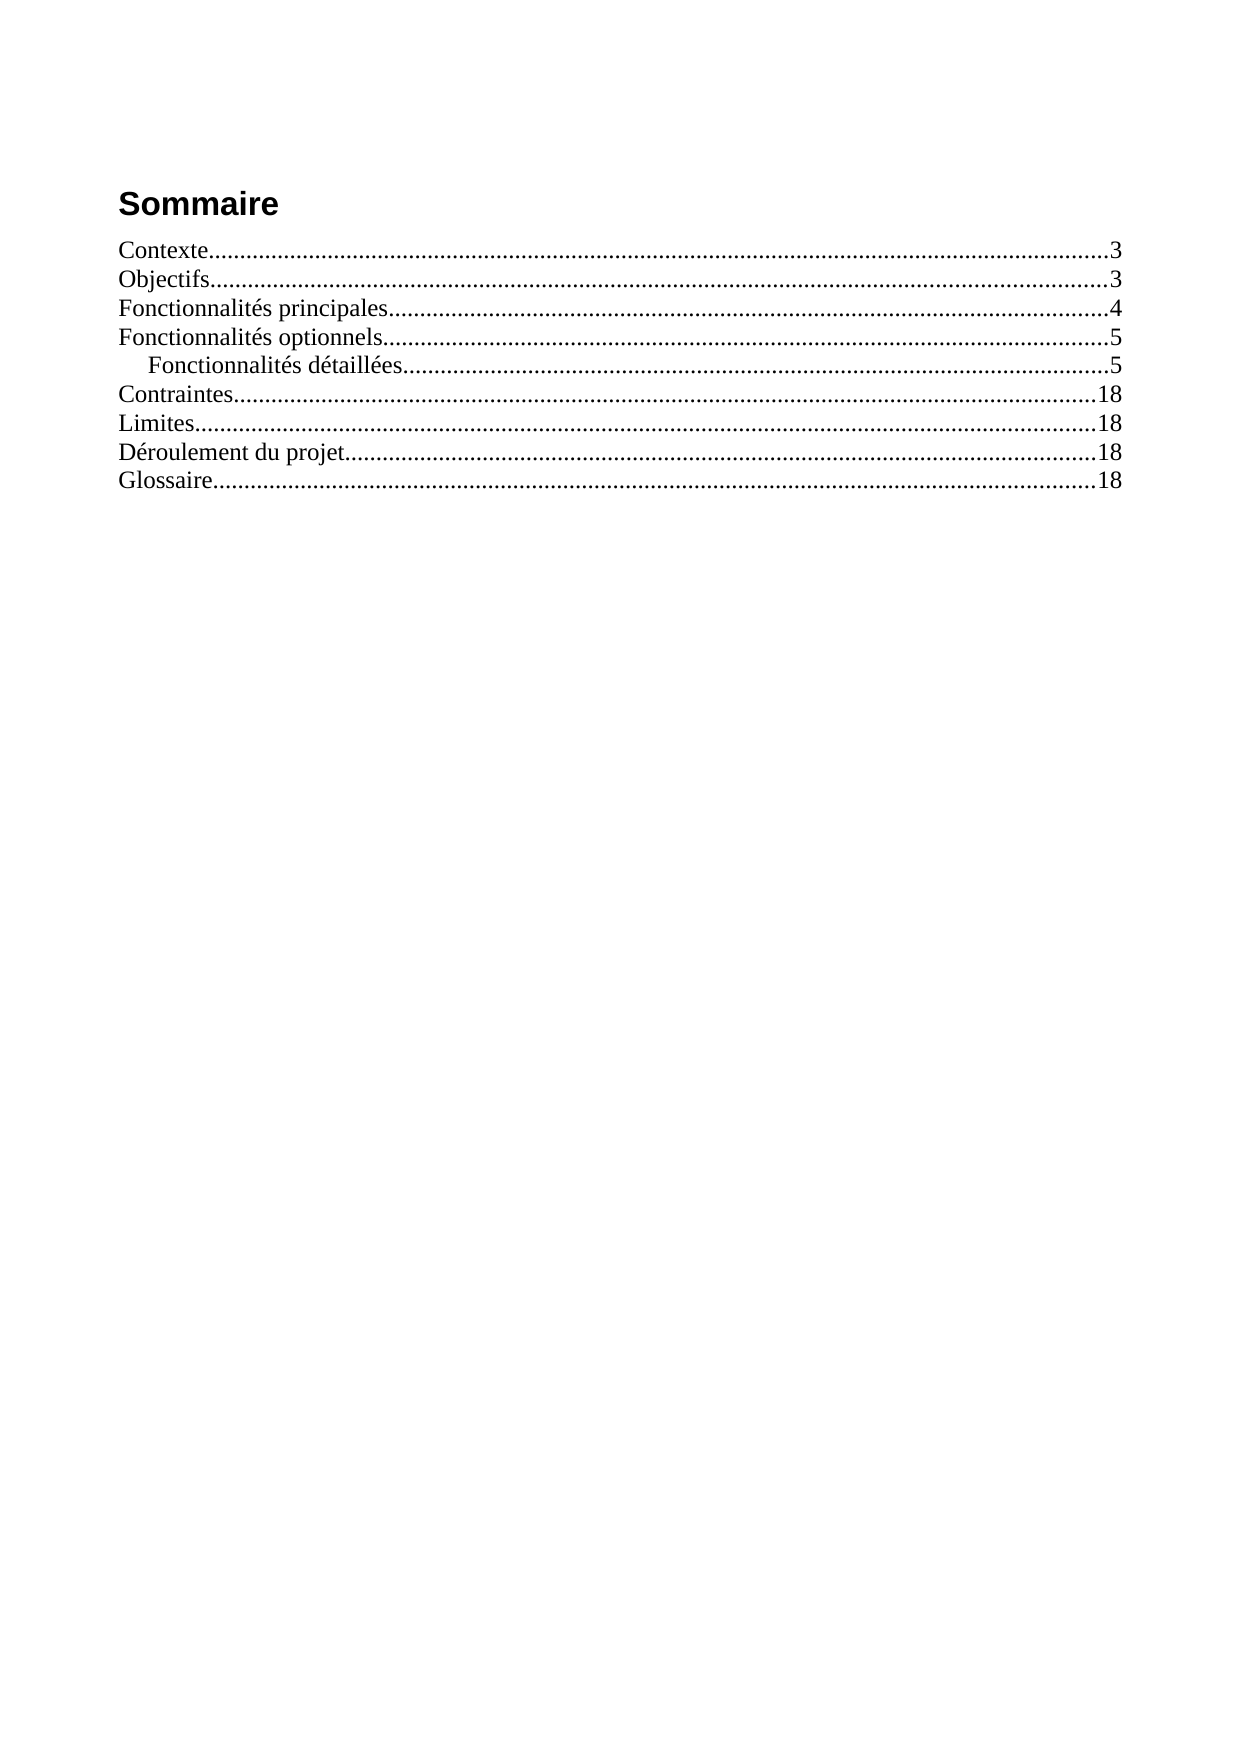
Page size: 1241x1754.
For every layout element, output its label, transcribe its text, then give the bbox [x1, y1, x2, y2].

text Limites 18 [118, 408, 1122, 437]
subtitle Sommaire [118, 184, 1122, 223]
text Déroulement du projet 18 [118, 437, 1122, 465]
text Contexte 3 [118, 235, 1122, 264]
text Fonctionnalités principales 4 [118, 293, 1122, 322]
text Objectifs 3 [118, 264, 1122, 293]
text Fonctionnalités détaillées 5 [148, 350, 1122, 379]
text Fonctionnalités optionnels 5 [118, 322, 1122, 350]
text Glossaire 18 [118, 465, 1122, 494]
text Contraintes 18 [118, 379, 1122, 408]
